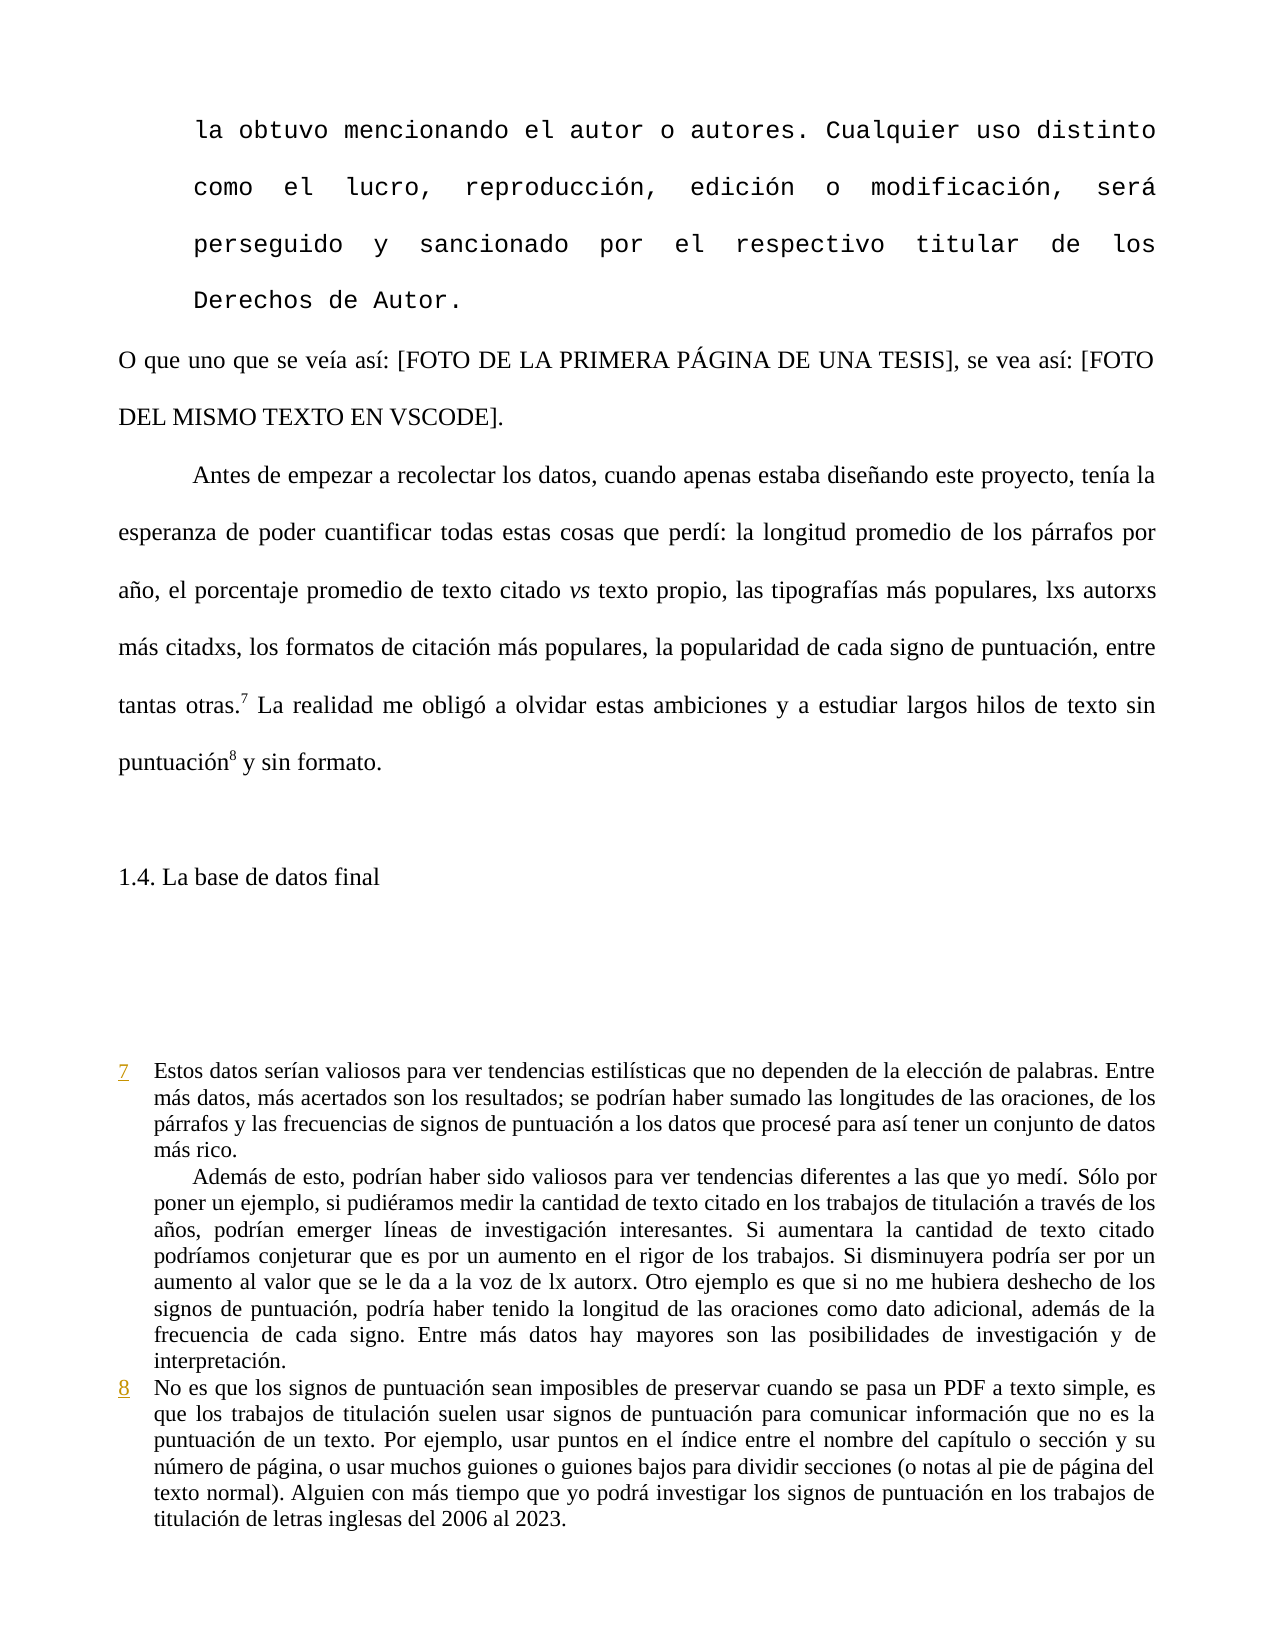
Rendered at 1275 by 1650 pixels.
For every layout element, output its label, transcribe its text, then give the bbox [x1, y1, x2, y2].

text la obtuvo mencionando el autor o autores. Cualquier uso distinto como el lucro, reproducción, edición o modificación, será perseguido y sancionado por el respectivo titular de los Derechos de Autor. [193, 118, 1157, 316]
text Estos datos serían valiosos para ver tendencias estilísticas que no dependen de la elección de palabras. Entre más datos, más acertados son los resultados; se podrían haber sumado las longitudes de las oraciones, de los párrafos y las frecuencias de signos de puntuación a los datos que procesé para así tener un conjunto de datos más rico. [118, 1057, 1157, 1163]
text Antes de empezar a recolectar los datos, cuando apenas estaba diseñando este proyecto, tenía la esperanza de poder cuantificar todas estas cosas que perdí: la longitud promedio de los párrafos por año, el porcentaje promedio de texto citado vs texto propio, las tipografías más populares, lxs autorxs más citadxs, los formatos de citación más populares, la popularidad de cada signo de puntuación, entre tantas otras. La realidad me obligó a olvidar estas ambiciones y a estudiar largos hilos de texto sin puntuación y sin formato. [118, 460, 1157, 776]
text O que uno que se veía así: [FOTO DE LA PRIMERA PÁGINA DE UNA TESIS], se vea así: [FOTO DEL MISMO TEXTO EN VSCODE]. [118, 345, 1157, 431]
subtitle 1.4. La base de datos final [118, 862, 1157, 891]
text No es que los signos de puntuación sean imposibles de preservar cuando se pasa un PDF a texto simple, es que los trabajos de titulación suelen usar signos de puntuación para comunicar información que no es la puntuación de un texto. Por ejemplo, usar puntos en el índice entre el nombre del capítulo o sección y su número de página, o usar muchos guiones o guiones bajos para dividir secciones (o notas al pie de página del texto normal). Alguien con más tiempo que yo podrá investigar los signos de puntuación en los trabajos de titulación de letras inglesas del 2006 al 2023. [118, 1374, 1157, 1532]
text Además de esto, podrían haber sido valiosos para ver tendencias diferentes a las que yo medí. Sólo por poner un ejemplo, si pudiéramos medir la cantidad de texto citado en los trabajos de titulación a través de los años, podrían emerger líneas de investigación interesantes. Si aumentara la cantidad de texto citado podríamos conjeturar que es por un aumento en el rigor de los trabajos. Si disminuyera podría ser por un aumento al valor que se le da a la voz de lx autorx. Otro ejemplo es que si no me hubiera deshecho de los signos de puntuación, podría haber tenido la longitud de las oraciones como dato adicional, además de la frecuencia de cada signo. Entre más datos hay mayores son las posibilidades de investigación y de interpretación. [118, 1163, 1157, 1374]
